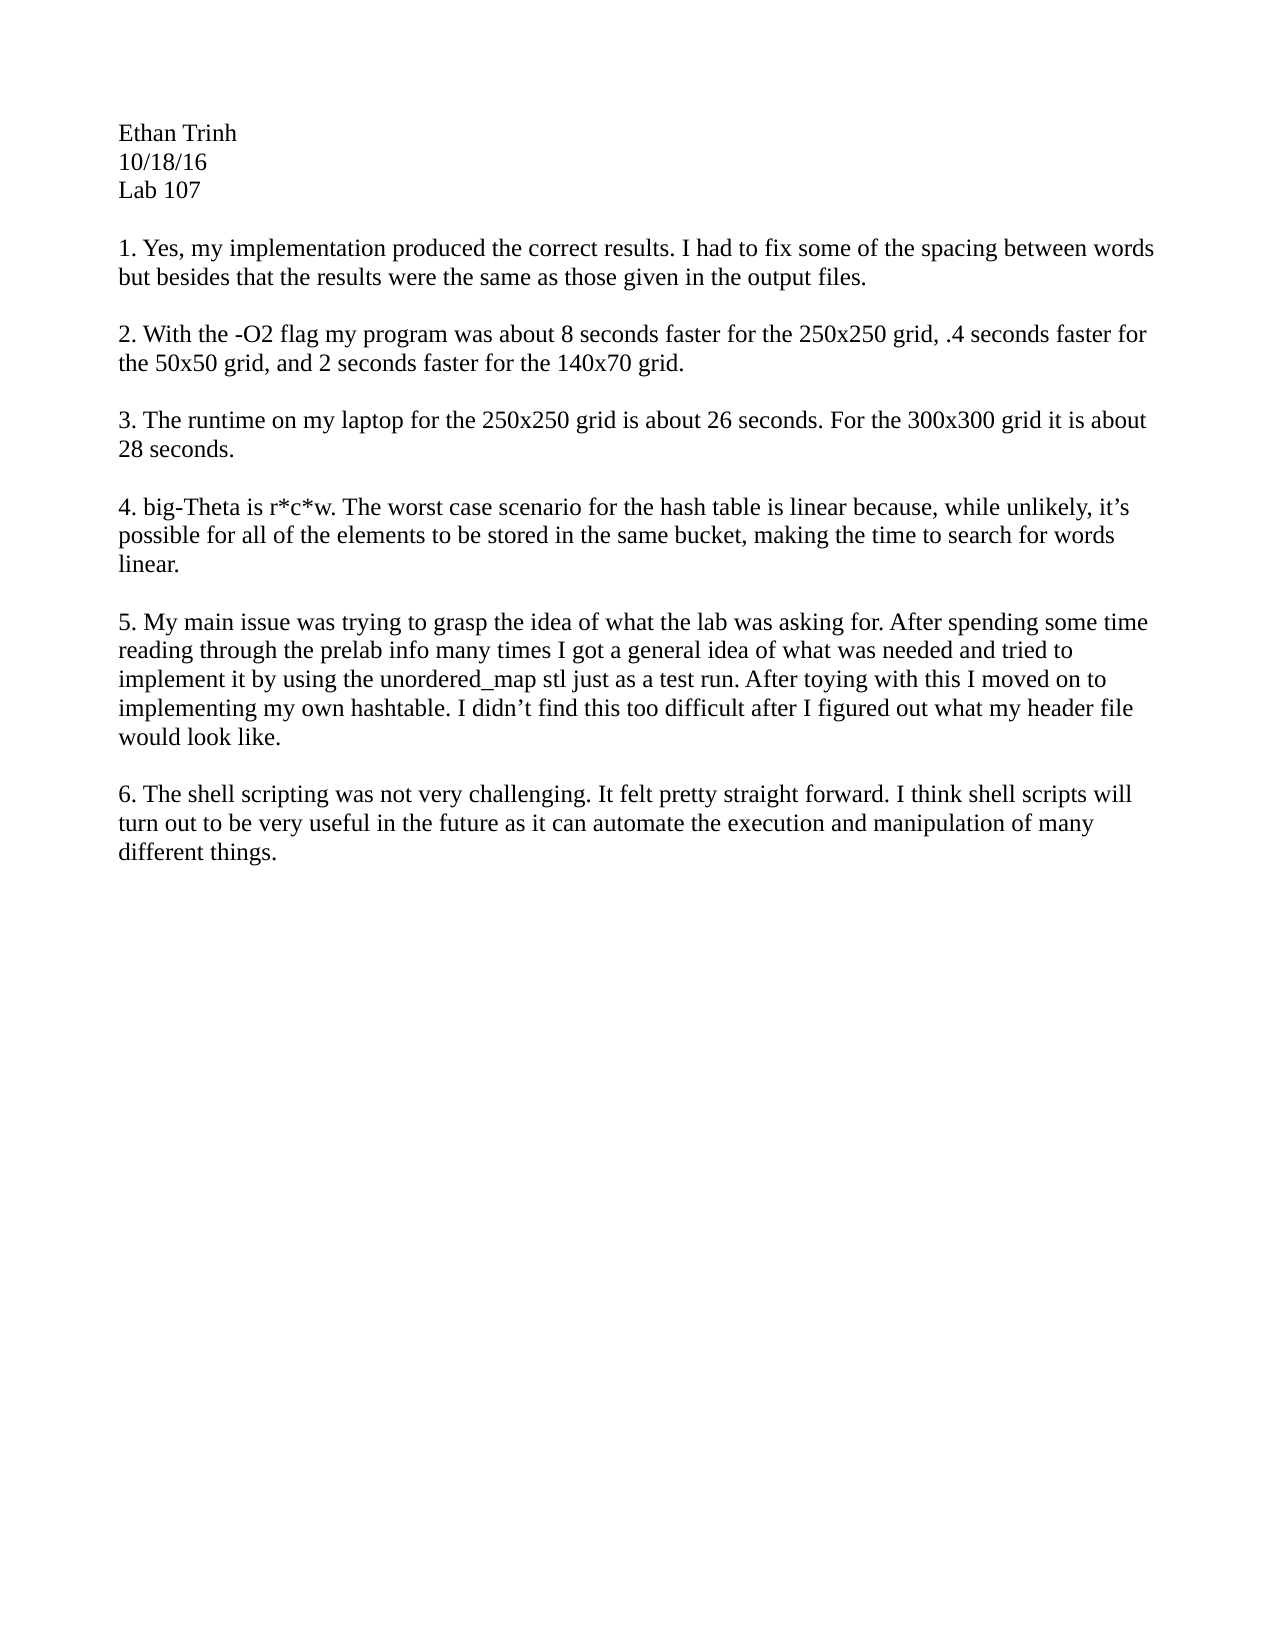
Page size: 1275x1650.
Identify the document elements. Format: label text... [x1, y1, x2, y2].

text 10/18/16 [118, 147, 1157, 176]
text 4. big-Theta is r*c*w. The worst case scenario for the hash table is linear because, while unlikely, it’s possible for all of the elements to be stored in the same bucket, making the time to search for words linear. [118, 492, 1157, 578]
text 1. Yes, my implementation produced the correct results. I had to fix some of the spacing between words but besides that the results were the same as those given in the output files. [118, 233, 1157, 291]
text 5. My main issue was trying to grasp the idea of what the lab was asking for. After spending some time reading through the prelab info many times I got a general idea of what was needed and tried to implement it by using the unordered_map stl just as a test run. After toying with this I moved on to implementing my own hashtable. I didn’t find this too difficult after I figured out what my header file would look like. [118, 607, 1157, 751]
text Ethan Trinh [118, 118, 1157, 147]
text Lab 107 [118, 176, 1157, 204]
text 3. The runtime on my laptop for the 250x250 grid is about 26 seconds. For the 300x300 grid it is about 28 seconds. [118, 406, 1157, 463]
text 2. With the -O2 flag my program was about 8 seconds faster for the 250x250 grid, .4 seconds faster for the 50x50 grid, and 2 seconds faster for the 140x70 grid. [118, 319, 1157, 377]
text 6. The shell scripting was not very challenging. It felt pretty straight forward. I think shell scripts will turn out to be very useful in the future as it can automate the execution and manipulation of many different things. [118, 779, 1157, 866]
